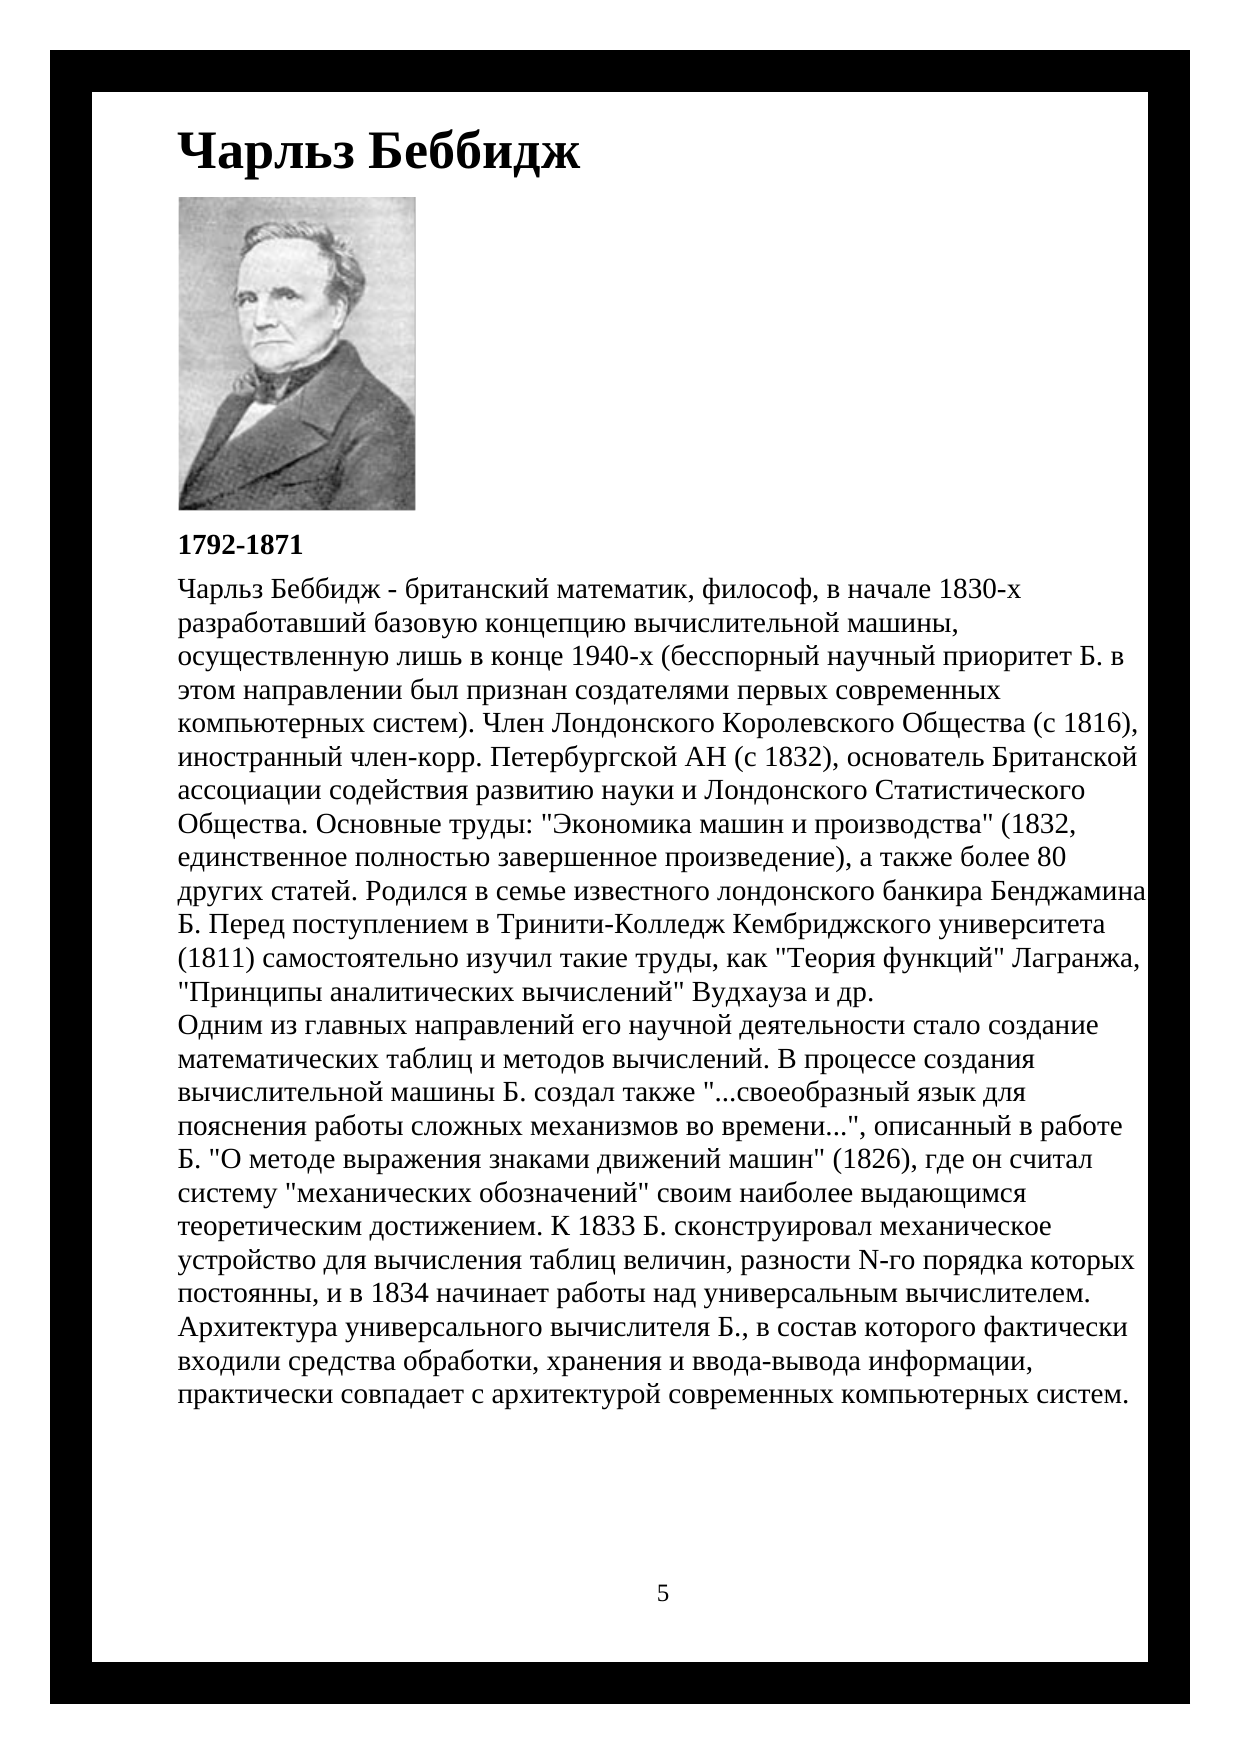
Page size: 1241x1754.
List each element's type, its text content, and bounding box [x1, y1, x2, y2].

subtitle Чарльз Беббидж [177, 118, 1148, 180]
subtitle Чарльз Беббидж - британский математик, философ, в начале 1830-х разработавший базовую концепцию вычислительной машины, осуществленную лишь в конце 1940-х (бесспорный научный приоритет Б. в этом направлении был признан создателями первых современных компьютерных систем). Член Лондонского Королевского Общества (с 1816), иностранный член-корр. Петербургской АН (с 1832), основатель Британской ассоциации содействия развитию науки и Лондонского Статистического Общества. Основные труды: "Экономика машин и производства" (1832, единственное полностью завершенное произведение), а также более 80 других статей. Родился в семье известного лондонского банкира Бенджамина Б. Перед поступлением в Тринити-Колледж Кембриджского университета (1811) самостоятельно изучил такие труды, как "Теория функций" Лагранжа, "Принципы аналитических вычислений" Вудхауза и др. [177, 571, 1148, 1007]
subtitle Одним из главных направлений его научной деятельности стало создание математических таблиц и методов вычислений. В процессе создания вычислительной машины Б. создал также "...своеобразный язык для пояснения работы сложных механизмов во времени...", описанный в работе Б. "О методе выражения знаками движений машин" (1826), где он считал систему "механических обозначений" своим наиболее выдающимся теоретическим достижением. К 1833 Б. сконструировал механическое устройство для вычисления таблиц величин, разности N-го порядка которых постоянны, и в 1834 начинает работы над универсальным вычислителем. Архитектура универсального вычислителя Б., в состав которого фактически входили средства обработки, хранения и ввода-вывода информации, практически совпадает с архитектурой современных компьютерных систем. [177, 1007, 1148, 1410]
subtitle 1792-1871 [177, 527, 1148, 561]
